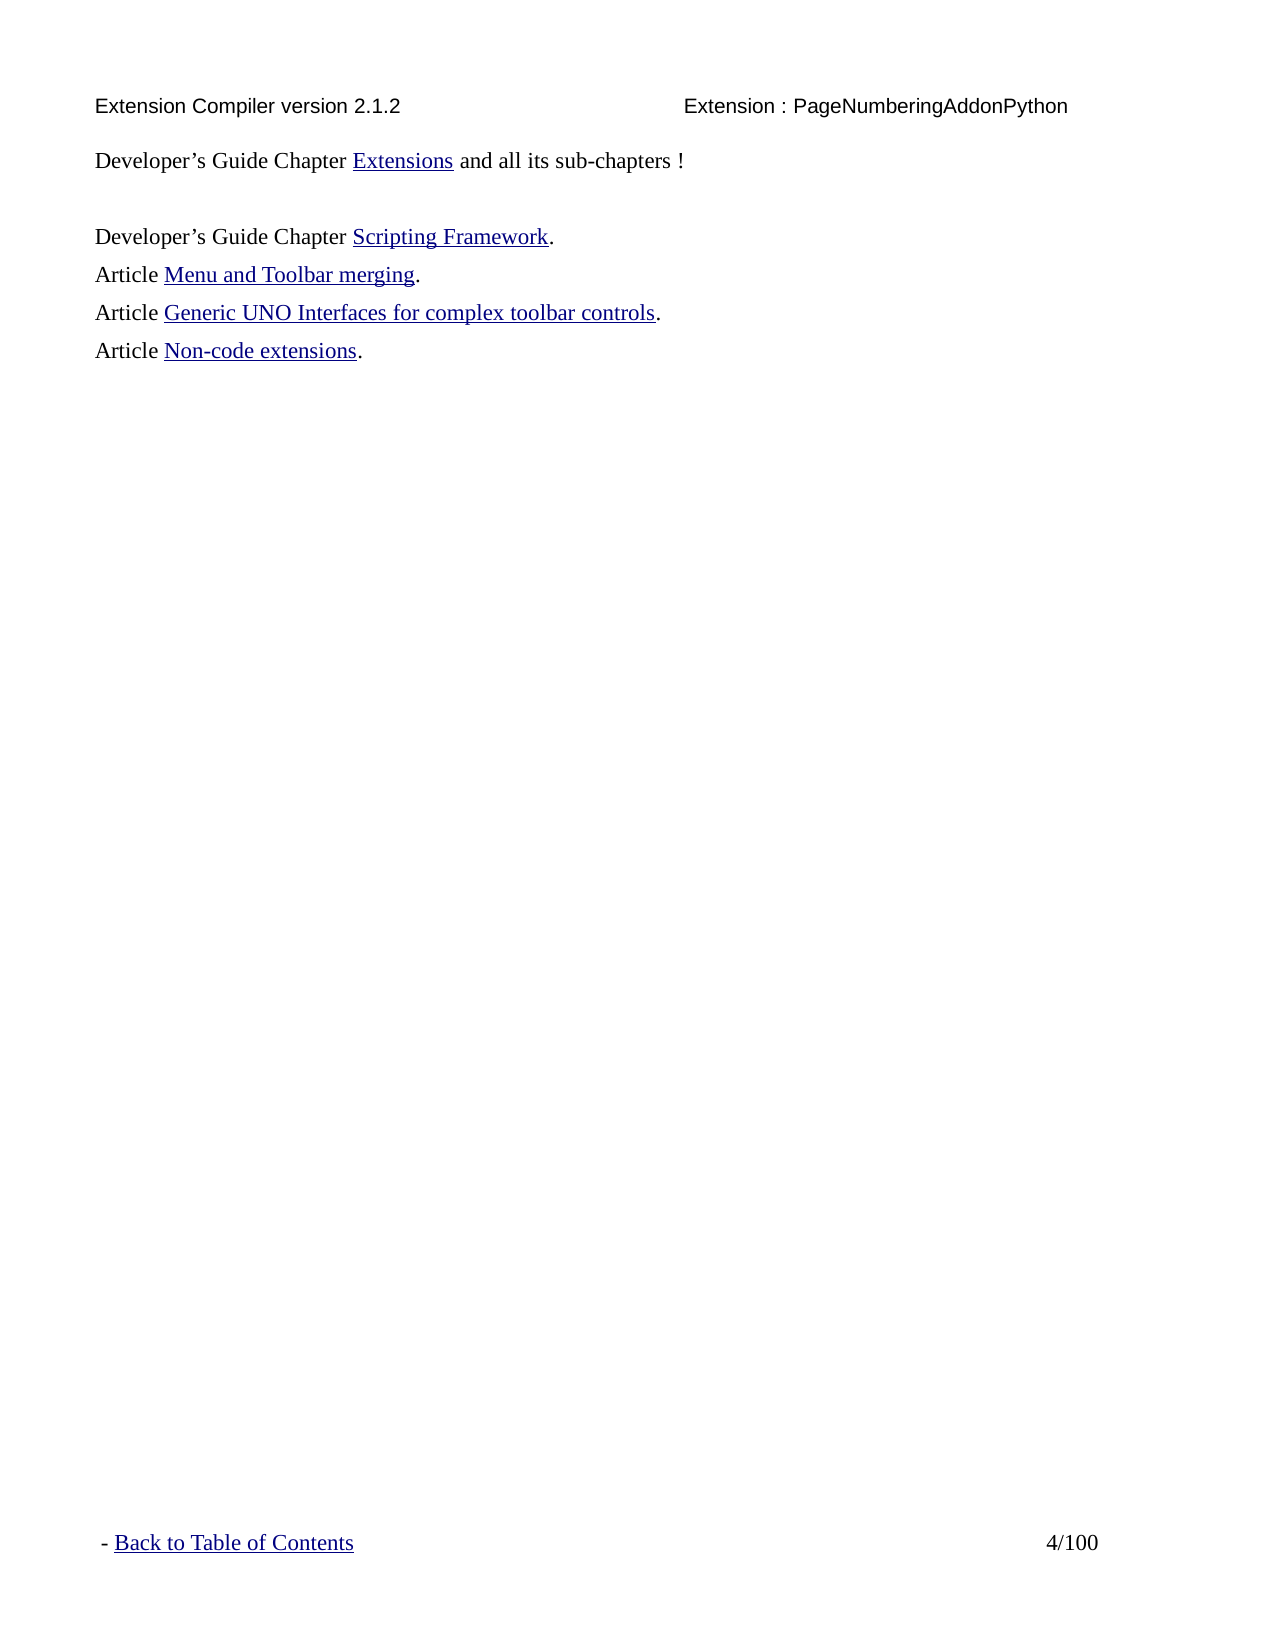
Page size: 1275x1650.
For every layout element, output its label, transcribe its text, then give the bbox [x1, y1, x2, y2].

text Developer’s Guide Chapter Extensions and all its sub-chapters ! [94, 147, 1181, 173]
text Developer’s Guide Chapter Scripting Framework. [94, 223, 1181, 249]
text Article Menu and Toolbar merging. [94, 262, 1181, 287]
text Article Non-code extensions. [94, 338, 1181, 363]
text Article Generic UNO Interfaces for complex toolbar controls. [94, 299, 1181, 325]
